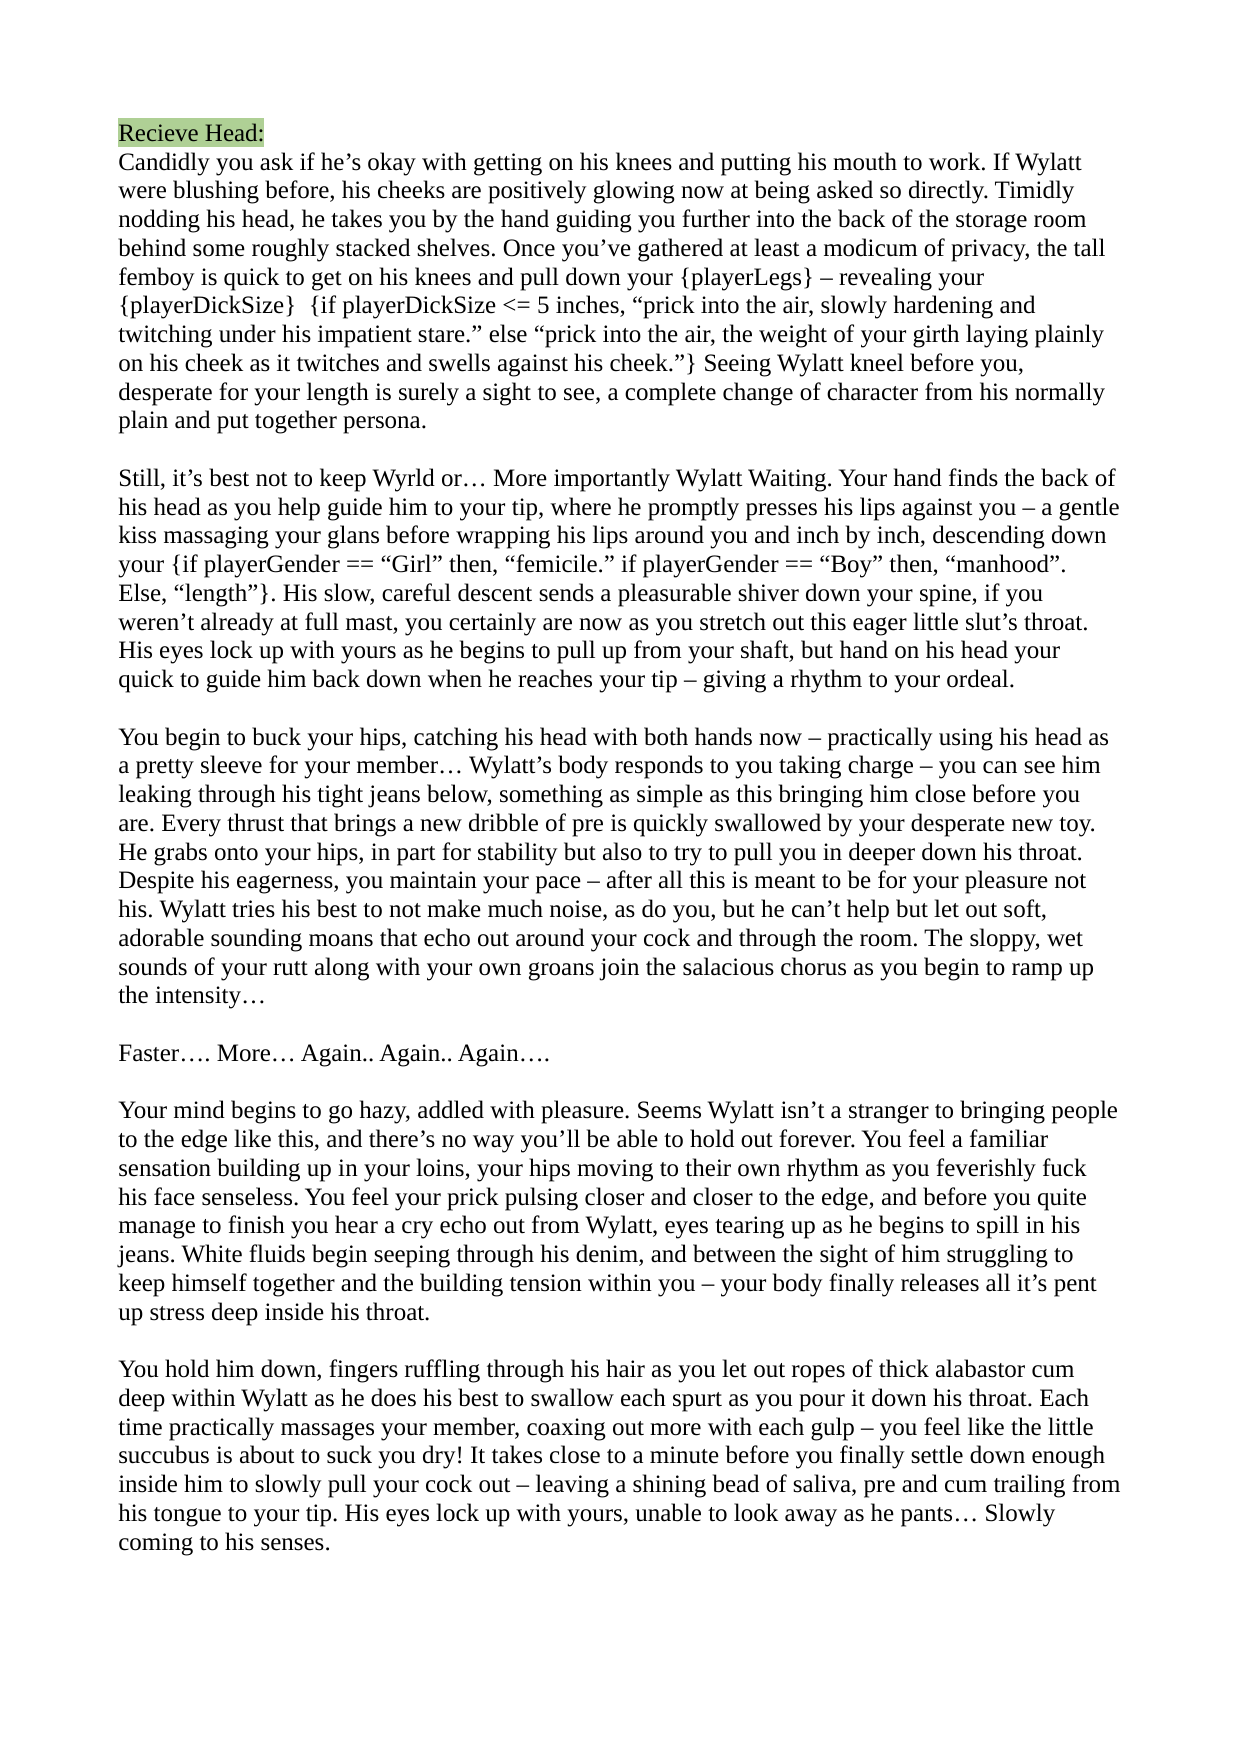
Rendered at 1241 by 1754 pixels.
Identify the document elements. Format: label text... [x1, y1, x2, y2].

text Still, it’s best not to keep Wyrld or… More importantly Wylatt Waiting. Your hand finds the back of his head as you help guide him to your tip, where he promptly presses his lips against you – a gentle kiss massaging your glans before wrapping his lips around you and inch by inch, descending down your {if playerGender == “Girl” then, “femicile.” if playerGender == “Boy” then, “manhood”. Else, “length”}. His slow, careful descent sends a pleasurable shiver down your spine, if you weren’t already at full mast, you certainly are now as you stretch out this eager little slut’s throat. His eyes lock up with yours as he begins to pull up from your shaft, but hand on his head your quick to guide him back down when he reaches your tip – giving a rhythm to your ordeal. [118, 463, 1122, 693]
text Recieve Head: [118, 118, 1122, 147]
text You begin to buck your hips, catching his head with both hands now – practically using his head as a pretty sleeve for your member… Wylatt’s body responds to you taking charge – you can see him leaking through his tight jeans below, something as simple as this bringing him close before you are. Every thrust that brings a new dribble of pre is quickly swallowed by your desperate new toy. He grabs onto your hips, in part for stability but also to try to pull you in deeper down his throat. Despite his eagerness, you maintain your pace – after all this is meant to be for your pleasure not his. Wylatt tries his best to not make much noise, as do you, but he can’t help but let out soft, adorable sounding moans that echo out around your cock and through the room. The sloppy, wet sounds of your rutt along with your own groans join the salacious chorus as you begin to ramp up the intensity… [118, 722, 1122, 1009]
text Candidly you ask if he’s okay with getting on his knees and putting his mouth to work. If Wylatt were blushing before, his cheeks are positively glowing now at being asked so directly. Timidly nodding his head, he takes you by the hand guiding you further into the back of the storage room behind some roughly stacked shelves. Once you’ve gathered at least a modicum of privacy, the tall femboy is quick to get on his knees and pull down your {playerLegs} – revealing your {playerDickSize} {if playerDickSize <= 5 inches, “prick into the air, slowly hardening and twitching under his impatient stare.” else “prick into the air, the weight of your girth laying plainly on his cheek as it twitches and swells against his cheek.”} Seeing Wylatt kneel before you, desperate for your length is surely a sight to see, a complete change of character from his normally plain and put together persona. [118, 147, 1122, 434]
text Faster…. More… Again.. Again.. Again…. [118, 1038, 1122, 1067]
text Your mind begins to go hazy, addled with pleasure. Seems Wylatt isn’t a stranger to bringing people to the edge like this, and there’s no way you’ll be able to hold out forever. You feel a familiar sensation building up in your loins, your hips moving to their own rhythm as you feverishly fuck his face senseless. You feel your prick pulsing closer and closer to the edge, and before you quite manage to finish you hear a cry echo out from Wylatt, eyes tearing up as he begins to spill in his jeans. White fluids begin seeping through his denim, and between the sight of him struggling to keep himself together and the building tension within you – your body finally releases all it’s pent up stress deep inside his throat. You hold him down, fingers ruffling through his hair as you let out ropes of thick alabastor cum deep within Wylatt as he does his best to swallow each spurt as you pour it down his throat. Each time practically massages your member, coaxing out more with each gulp – you feel like the little succubus is about to suck you dry! It takes close to a minute before you finally settle down enough inside him to slowly pull your cock out – leaving a shining bead of saliva, pre and cum trailing from his tongue to your tip. His eyes lock up with yours, unable to look away as he pants… Slowly coming to his senses. [118, 1096, 1122, 1556]
